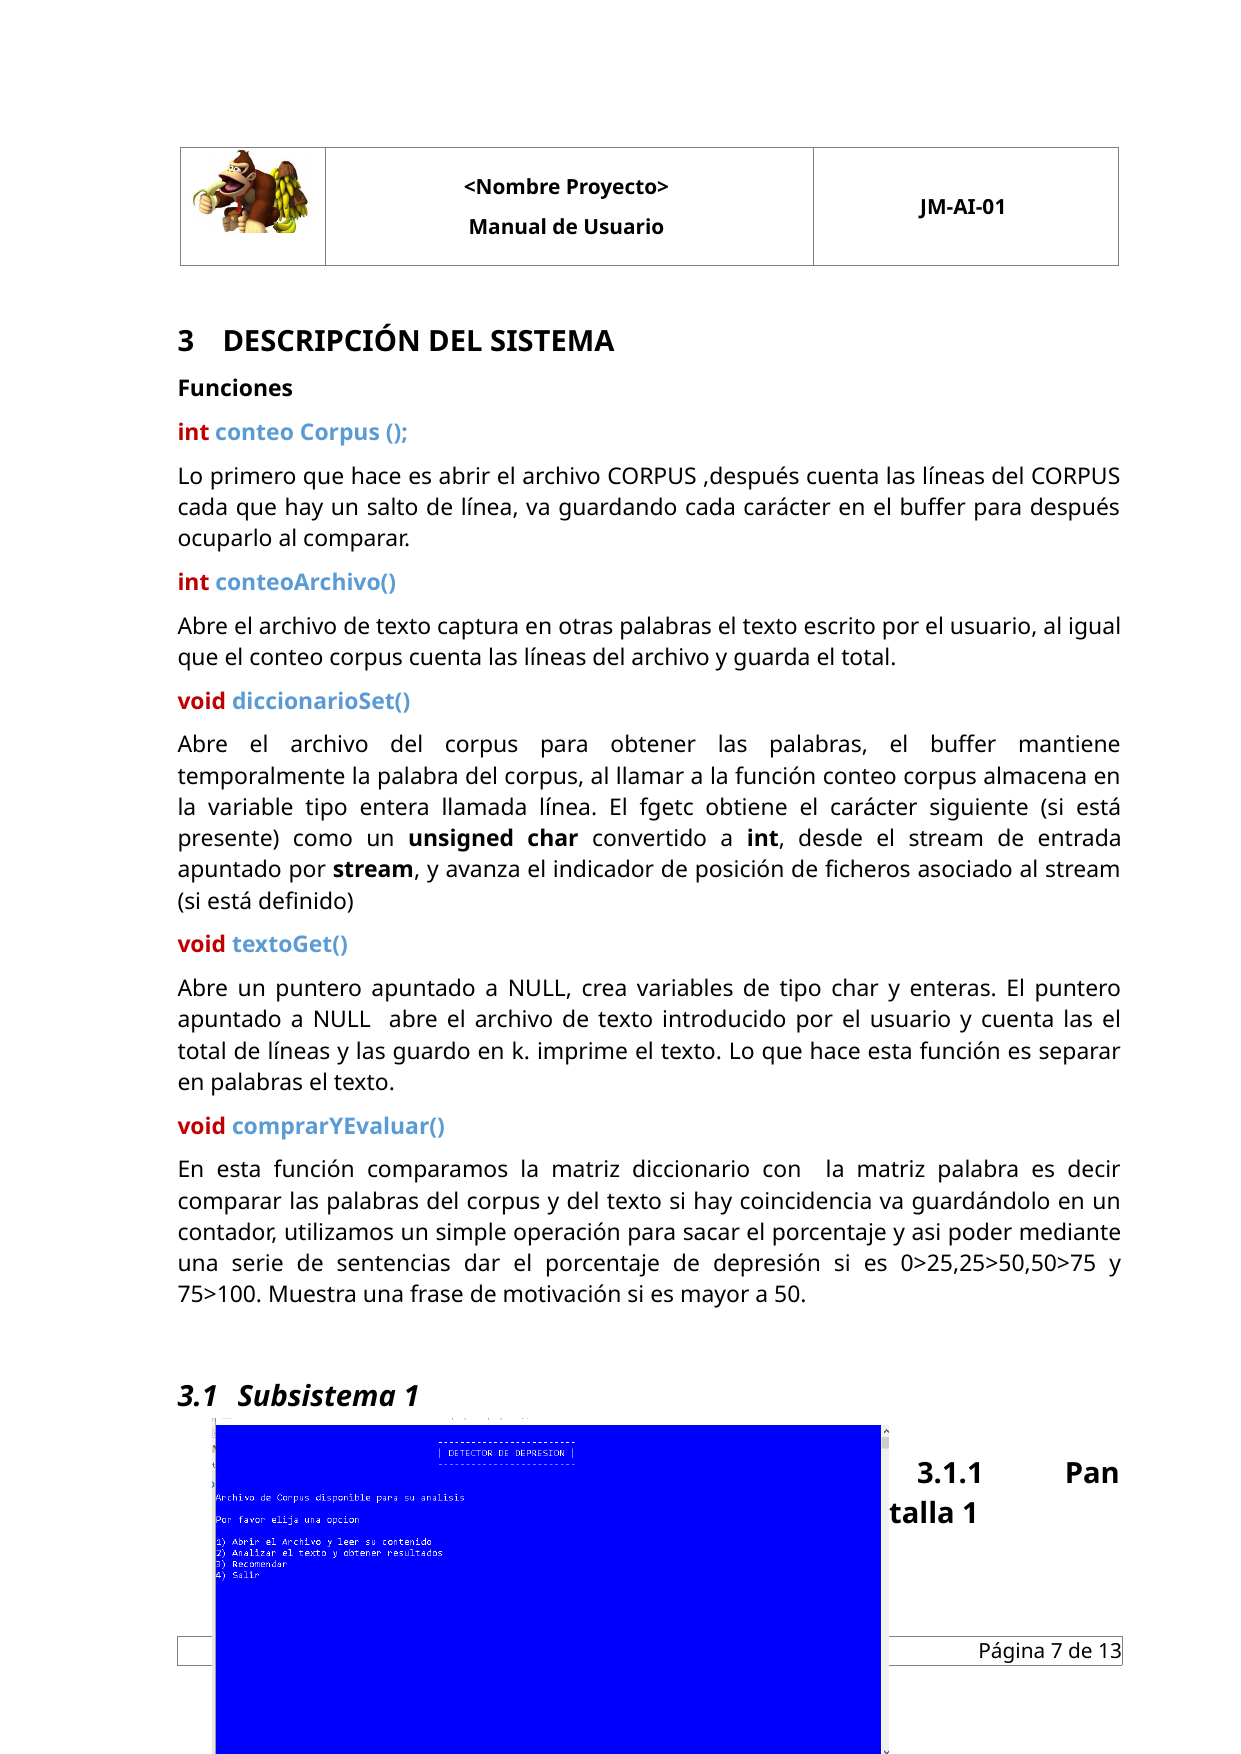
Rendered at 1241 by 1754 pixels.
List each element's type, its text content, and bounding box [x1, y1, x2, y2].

text void comprarYEvaluar() [177, 1109, 1122, 1141]
text Lo primero que hace es abrir el archivo CORPUS ,después cuenta las líneas del CORPUS cada que hay un salto de línea, va guardando cada carácter en el buffer para después ocuparlo al comparar. [177, 459, 1122, 553]
text Funciones [177, 372, 1122, 403]
text void textoGet() [177, 928, 1122, 959]
subtitle [177, 1453, 211, 1532]
subtitle Pantalla 1 [889, 1453, 1122, 1532]
text Abre el archivo del corpus para obtener las palabras, el buffer mantiene temporalmente la palabra del corpus, al llamar a la función conteo corpus almacena en la variable tipo entera llamada línea. El fgetc obtiene el carácter siguiente (si está presente) como un unsigned char convertido a int, desde el stream de entrada apuntado por stream, y avanza el indicador de posición de ficheros asociado al stream (si está definido) [177, 728, 1122, 916]
subtitle DESCRIPCIÓN DEL SISTEMA [177, 320, 1122, 359]
text En esta función comparamos la matriz diccionario con la matriz palabra es decir comparar las palabras del corpus y del texto si hay coincidencia va guardándolo en un contador, utilizamos un simple operación para sacar el porcentaje y asi poder mediante una serie de sentencias dar el porcentaje de depresión si es 0>25,25>50,50>75 y 75>100. Muestra una frase de motivación si es mayor a 50. [177, 1153, 1122, 1309]
subtitle Subsistema 1 [177, 1376, 1122, 1415]
text Abre el archivo de texto captura en otras palabras el texto escrito por el usuario, al igual que el conteo corpus cuenta las líneas del archivo y guarda el total. [177, 609, 1122, 672]
text int conteo Corpus (); [177, 416, 1122, 447]
text Abre un puntero apuntado a NULL, crea variables de tipo char y enteras. El puntero apuntado a NULL abre el archivo de texto introducido por el usuario y cuenta las el total de líneas y las guardo en k. imprime el texto. Lo que hace esta función es separar en palabras el texto. [177, 972, 1122, 1097]
text int conteoArchivo() [177, 566, 1122, 597]
text void diccionarioSet() [177, 684, 1122, 716]
